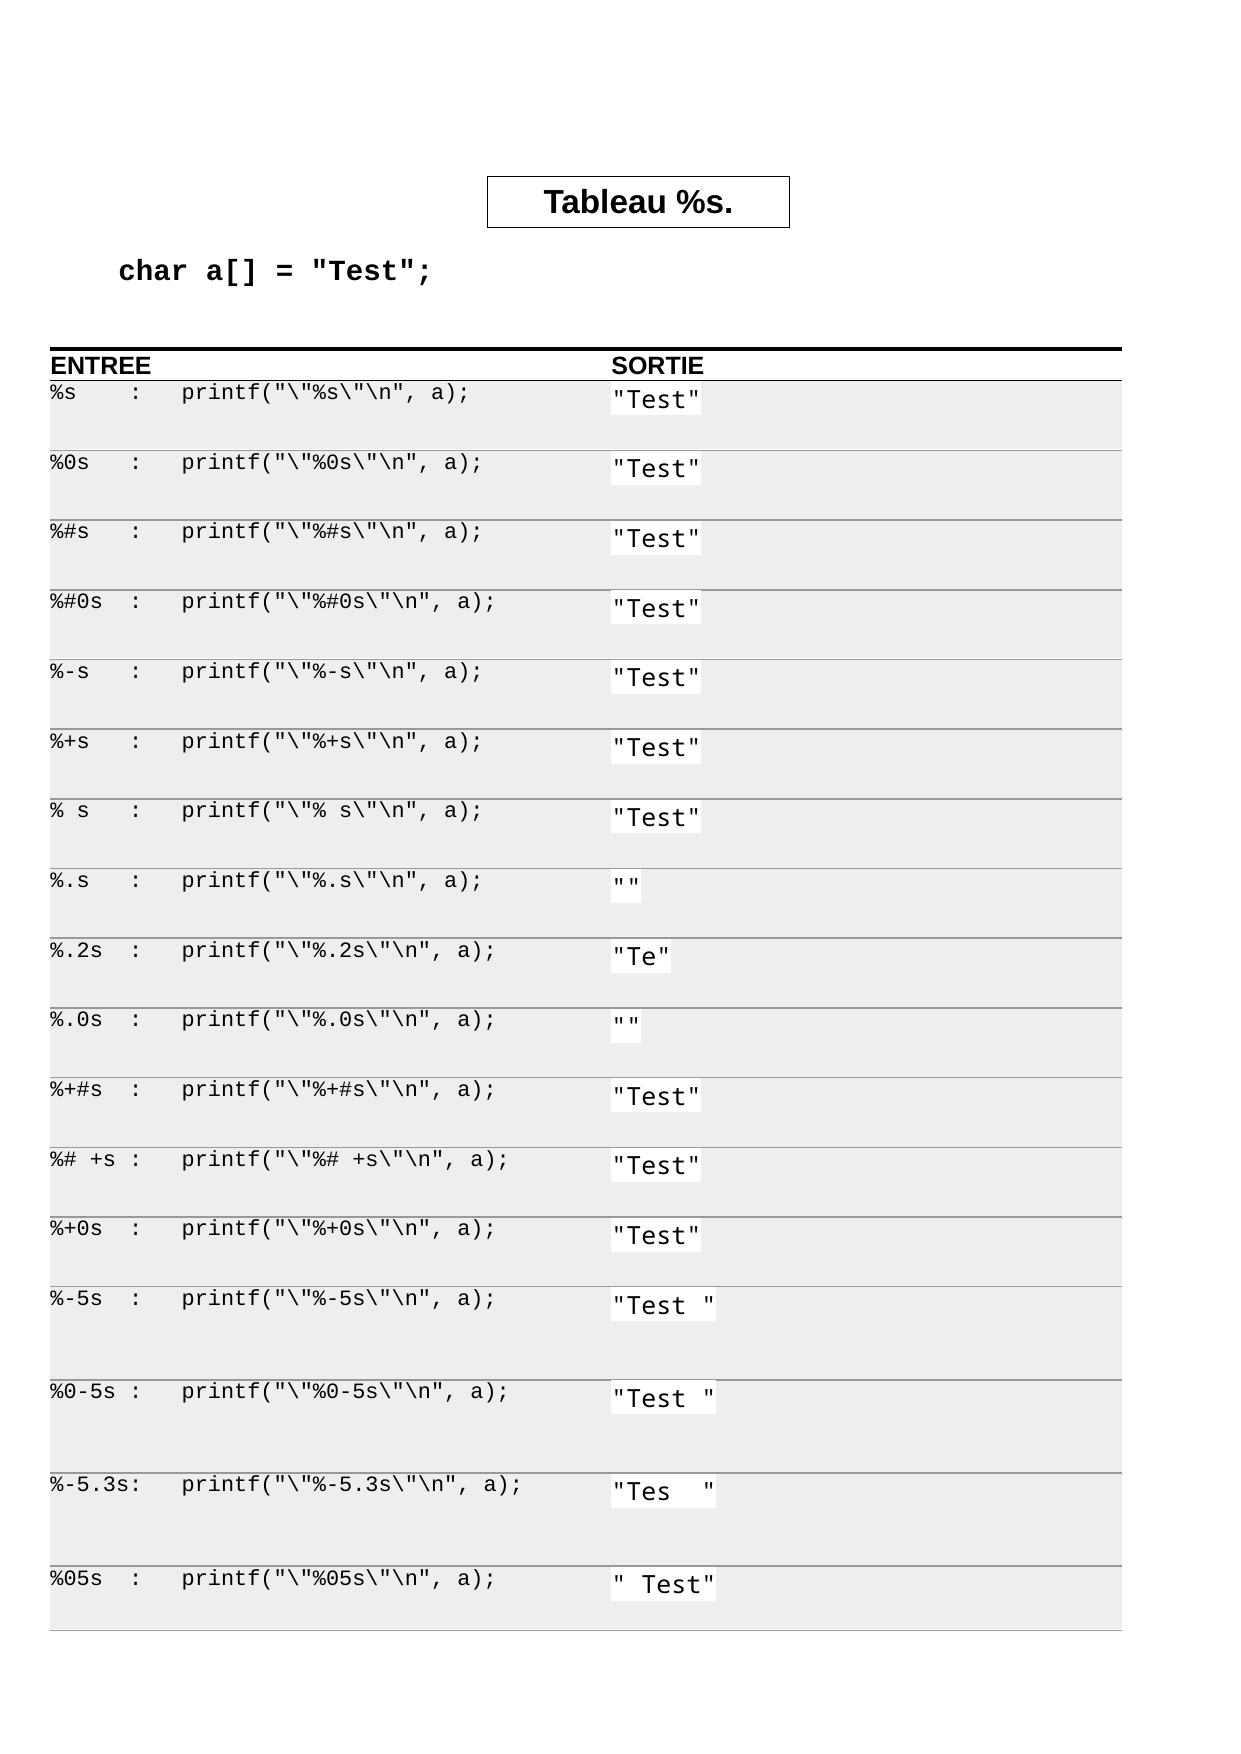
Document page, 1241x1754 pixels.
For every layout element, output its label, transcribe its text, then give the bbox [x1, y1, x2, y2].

table_cell "Test " [611, 1287, 1122, 1379]
table_header ENTREE [50, 351, 611, 380]
table_cell %.2s : printf("\"%.2s\"\n", a); [50, 939, 611, 1007]
table_cell "Test" [611, 521, 1122, 589]
table_cell %.s : printf("\"%.s\"\n", a); [50, 869, 611, 937]
table_cell "" [611, 869, 1122, 937]
table_cell "Test" [611, 1218, 1122, 1286]
table_cell %# +s : printf("\"%# +s\"\n", a); [50, 1148, 611, 1216]
table_cell "Test" [611, 800, 1122, 868]
table_cell %+s : printf("\"%+s\"\n", a); [50, 730, 611, 798]
table_cell %-5s : printf("\"%-5s\"\n", a); [50, 1287, 611, 1379]
table_cell %-s : printf("\"%-s\"\n", a); [50, 660, 611, 728]
table_cell "Test" [611, 1148, 1122, 1216]
table_cell %0s : printf("\"%0s\"\n", a); [50, 451, 611, 519]
text char a[] = "Test"; [118, 256, 1122, 289]
table_cell %0-5s : printf("\"%0-5s\"\n", a); [50, 1381, 611, 1472]
table_cell "Tes " [611, 1474, 1122, 1565]
table_cell %+0s : printf("\"%+0s\"\n", a); [50, 1218, 611, 1286]
table_header Tableau %s. [488, 177, 789, 227]
table_cell %-5.3s: printf("\"%-5.3s\"\n", a); [50, 1474, 611, 1565]
table_cell %.0s : printf("\"%.0s\"\n", a); [50, 1009, 611, 1077]
table_cell "Test" [611, 730, 1122, 798]
table_cell % s : printf("\"% s\"\n", a); [50, 800, 611, 868]
table_cell "Test" [611, 1078, 1122, 1146]
table_cell "Test" [611, 591, 1122, 658]
table_cell "Te" [611, 939, 1122, 1007]
table_header SORTIE [611, 351, 1122, 380]
table_cell %#0s : printf("\"%#0s\"\n", a); [50, 591, 611, 658]
table_cell "Test" [611, 381, 1122, 449]
table_cell "Test" [611, 451, 1122, 519]
table_cell %#s : printf("\"%#s\"\n", a); [50, 521, 611, 589]
table_cell %+#s : printf("\"%+#s\"\n", a); [50, 1078, 611, 1146]
table_cell %05s : printf("\"%05s\"\n", a); [50, 1567, 611, 1629]
table_cell "Test " [611, 1381, 1122, 1472]
table_cell "Test" [611, 660, 1122, 728]
table_cell "" [611, 1009, 1122, 1077]
table_cell " Test" [611, 1567, 1122, 1629]
table_cell %s : printf("\"%s\"\n", a); [50, 381, 611, 449]
